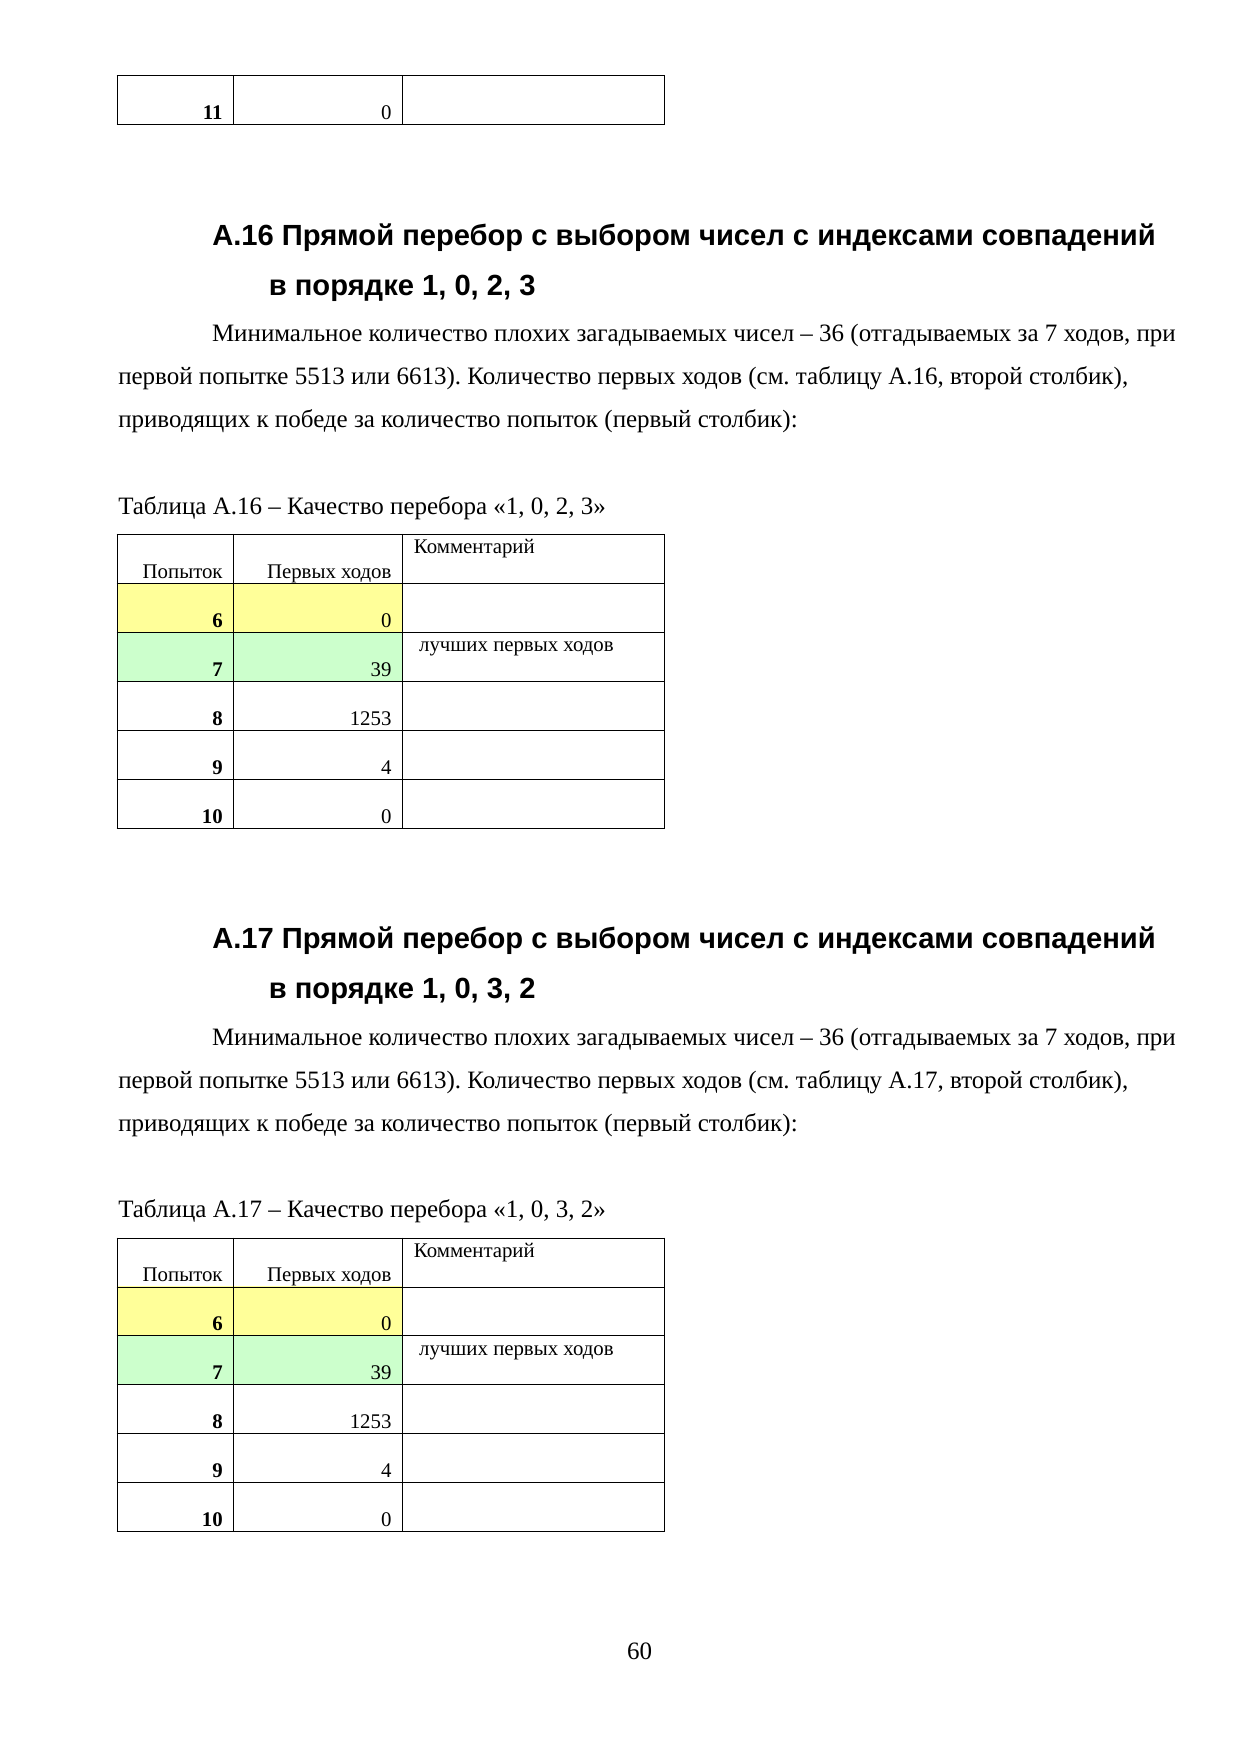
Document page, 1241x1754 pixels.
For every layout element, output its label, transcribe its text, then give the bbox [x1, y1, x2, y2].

table_cell 39 [234, 633, 402, 681]
text Минимальное количество плохих загадываемых чисел – 36 (отгадываемых за 7 ходов, при первой попытке 5513 или 6613). Количество первых ходов (см. таблицу А.16, второй столбик), приводящих к победе за количество попыток (первый столбик): [118, 318, 1181, 433]
text A.17 Прямой перебор с выбором чисел с индексами совпадений в порядке 1, 0, 3, 2 [212, 921, 1181, 1005]
table_cell 0 [234, 1483, 402, 1531]
text A.16 Прямой перебор с выбором чисел с индексами совпадений в порядке 1, 0, 2, 3 [212, 218, 1181, 301]
table_cell [403, 584, 664, 632]
text Таблица A.16 – Качество перебора «1, 0, 2, 3» [118, 491, 1181, 519]
table_cell [403, 1385, 664, 1433]
table_cell [403, 780, 664, 828]
table_cell [403, 682, 664, 730]
table_cell 9 [118, 1434, 233, 1482]
table_cell 0 [234, 1288, 402, 1335]
table_cell 1253 [234, 1385, 402, 1433]
table_cell 8 [118, 1385, 233, 1433]
table_cell 4 [234, 731, 402, 779]
table_header Первых ходов [234, 1239, 402, 1286]
table_cell лучших первых ходов [403, 1336, 664, 1384]
table_header Попыток [118, 535, 233, 583]
table_cell лучших первых ходов [403, 633, 664, 681]
text Таблица A.17 – Качество перебора «1, 0, 3, 2» [118, 1194, 1181, 1223]
table_cell 0 [234, 584, 402, 632]
table_cell [403, 1483, 664, 1531]
table_header Первых ходов [234, 535, 402, 583]
table_cell 6 [118, 1288, 233, 1335]
table_cell [403, 1434, 664, 1482]
table_cell 11 [118, 76, 233, 124]
table_cell 39 [234, 1336, 402, 1384]
table_cell [403, 1288, 664, 1335]
table_cell 6 [118, 584, 233, 632]
table_cell 4 [234, 1434, 402, 1482]
table_cell 0 [234, 76, 402, 124]
table_header Комментарий [403, 535, 664, 583]
table_cell 7 [118, 633, 233, 681]
table_cell 10 [118, 780, 233, 828]
table_cell 9 [118, 731, 233, 779]
table_cell 8 [118, 682, 233, 730]
table_cell 0 [234, 780, 402, 828]
text Минимальное количество плохих загадываемых чисел – 36 (отгадываемых за 7 ходов, при первой попытке 5513 или 6613). Количество первых ходов (см. таблицу А.17, второй столбик), приводящих к победе за количество попыток (первый столбик): [118, 1022, 1181, 1137]
table_cell [403, 76, 664, 124]
table_cell [403, 731, 664, 779]
table_header Комментарий [403, 1239, 664, 1286]
table_header Попыток [118, 1239, 233, 1286]
table_cell 1253 [234, 682, 402, 730]
table_cell 10 [118, 1483, 233, 1531]
table_cell 7 [118, 1336, 233, 1384]
